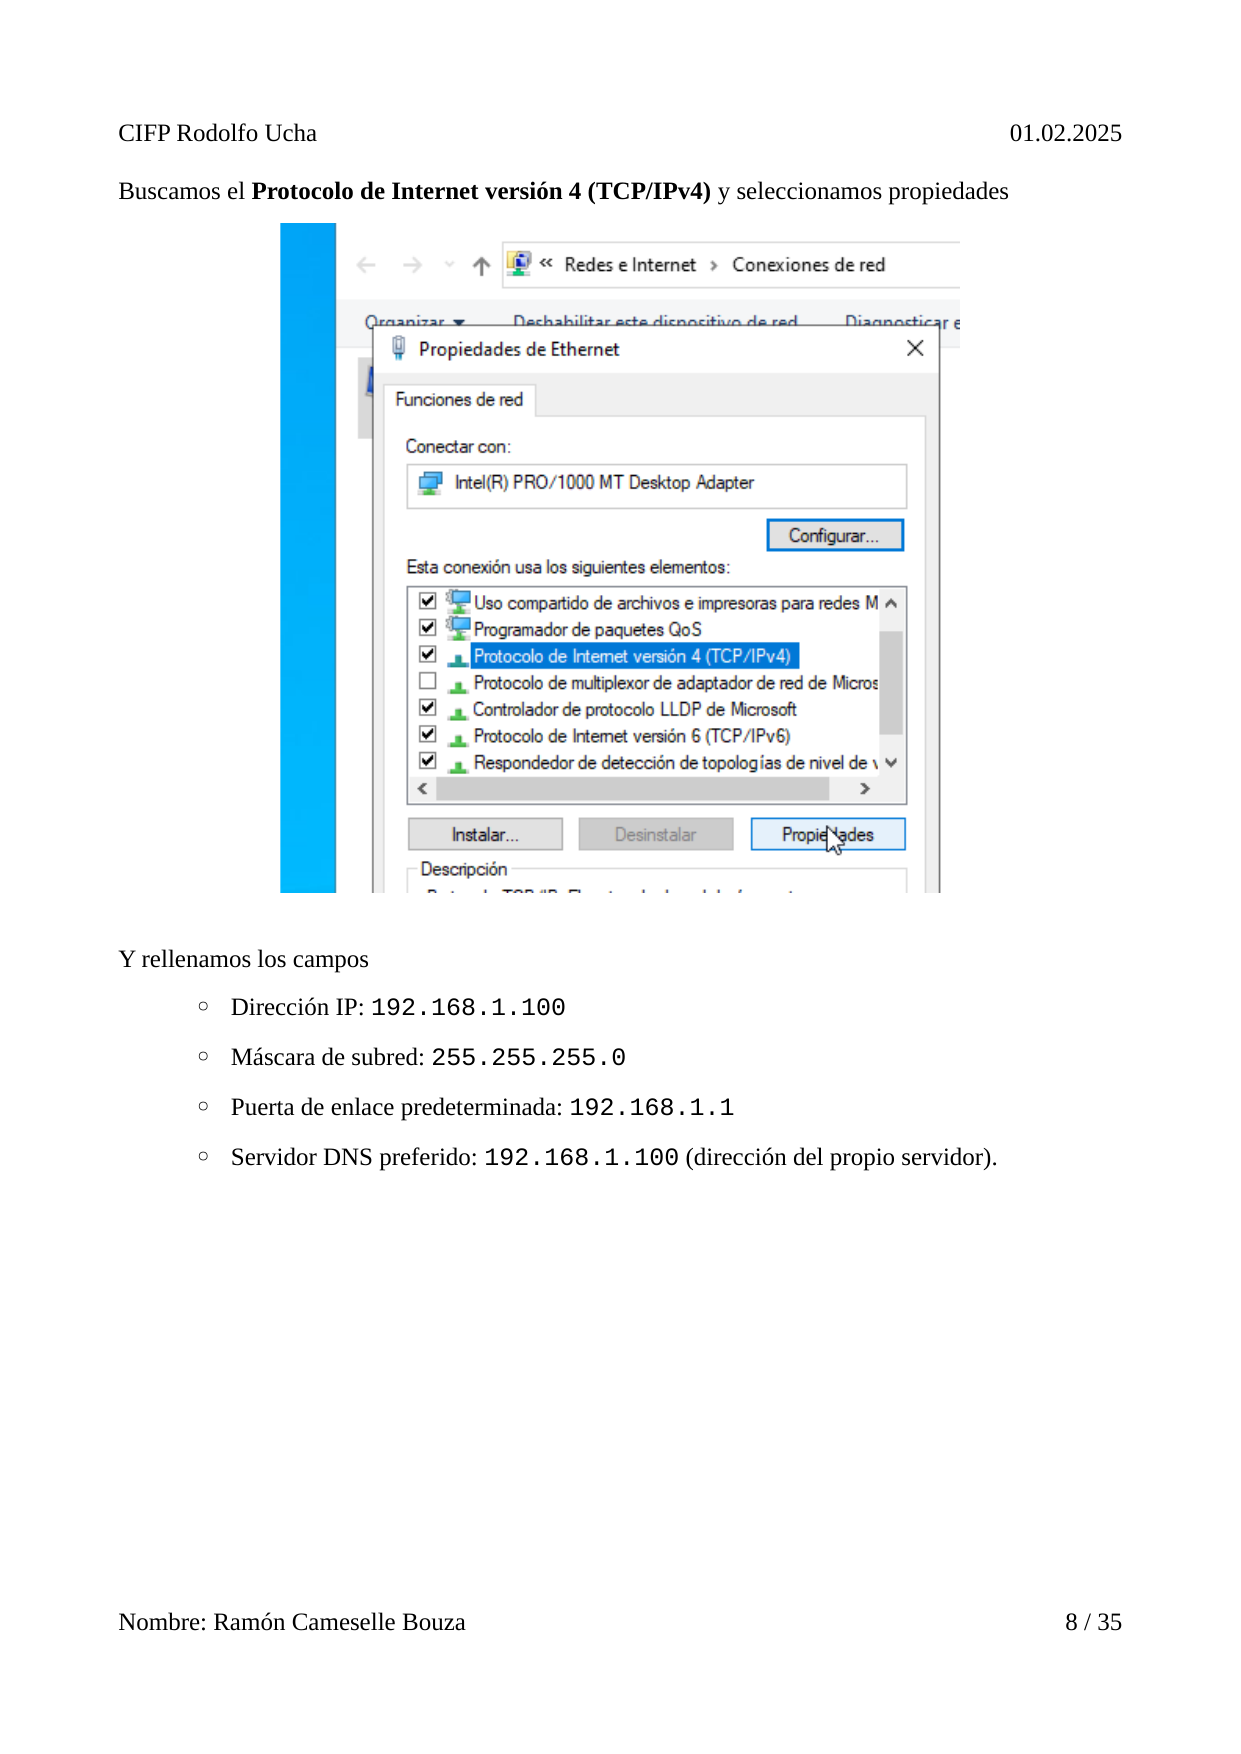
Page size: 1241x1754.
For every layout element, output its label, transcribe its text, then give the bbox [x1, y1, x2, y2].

list Máscara de subred: 255.255.255.0 [193, 1042, 1122, 1073]
text Buscamos el Protocolo de Internet versión 4 (TCP/IPv4) y seleccionamos propiedades [118, 176, 1122, 205]
picture [335, 223, 960, 893]
list Puerta de enlace predeterminada: 192.168.1.1 [193, 1092, 1122, 1123]
list Dirección IP: 192.168.1.100 [193, 992, 1122, 1023]
list Servidor DNS preferido: 192.168.1.100 (dirección del propio servidor). [193, 1142, 1122, 1173]
text Y rellenamos los campos [118, 944, 1122, 973]
